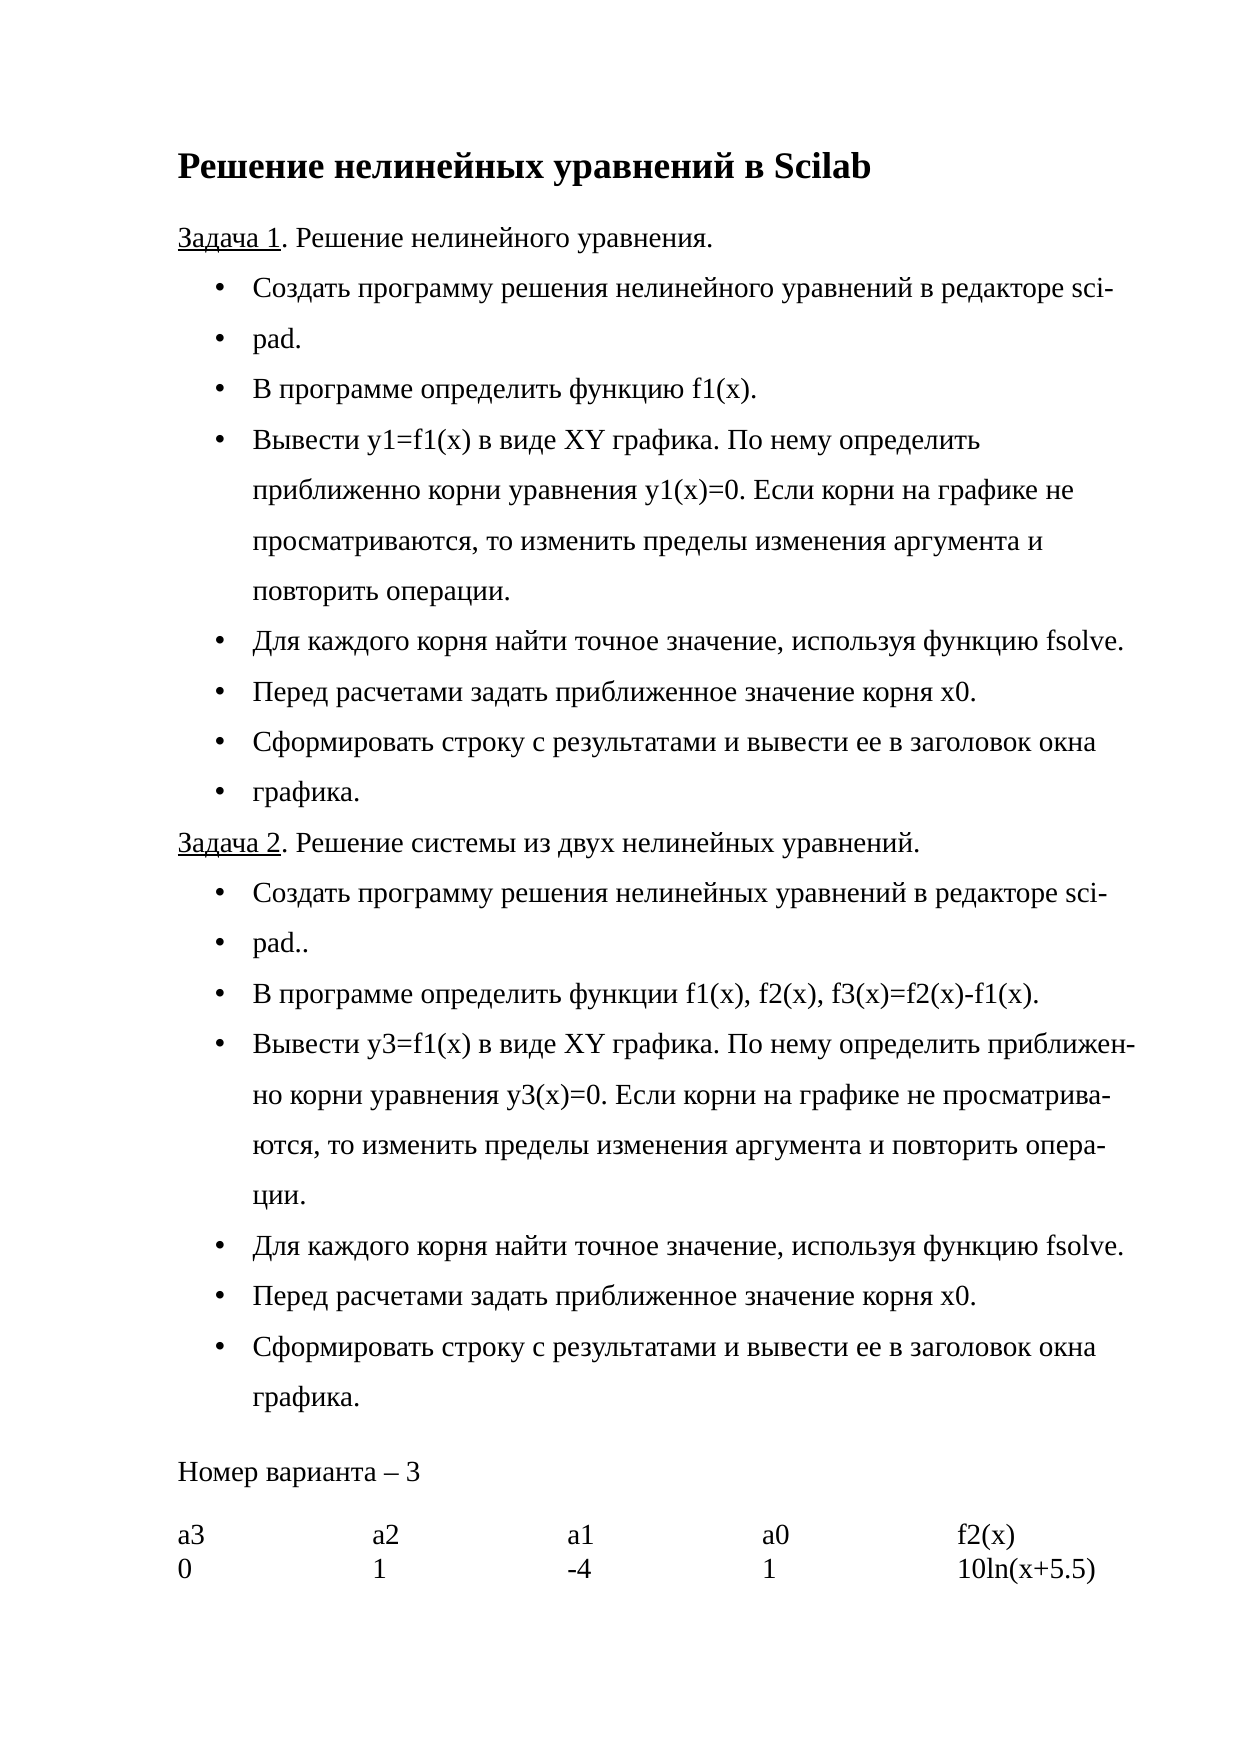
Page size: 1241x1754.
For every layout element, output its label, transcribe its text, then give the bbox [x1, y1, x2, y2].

table_cell -4 [567, 1551, 762, 1584]
list но корни уравнения y3(x)=0. Если корни на графике не просматрива- [215, 1077, 1152, 1110]
list ются, то изменить пределы изменения аргумента и повторить опера- [215, 1127, 1152, 1161]
list В программе определить функцию f1(x). [215, 371, 1152, 405]
table_cell 1 [372, 1551, 567, 1584]
text Задача 2. Решение системы из двух нелинейных уравнений. [177, 825, 1152, 858]
list pad.. [215, 926, 1152, 959]
list графика. [215, 1379, 1152, 1413]
list Вывести y3=f1(x) в виде XY графика. По нему определить приближен- [215, 1026, 1152, 1060]
list Для каждого корня найти точное значение, используя функцию fsolve. [215, 623, 1152, 657]
list Создать программу решения нелинейного уравнений в редакторе sci- [215, 271, 1152, 304]
list В программе определить функции f1(x), f2(x), f3(x)=f2(x)-f1(x). [215, 976, 1152, 1010]
list Создать программу решения нелинейных уравнений в редакторе sci- [215, 875, 1152, 909]
list pad. [215, 321, 1152, 355]
list Перед расчетами задать приближенное значение корня x0. [215, 674, 1152, 707]
list Сформировать строку с результатами и вывести ее в заголовок окна [215, 1329, 1152, 1362]
list Вывести y1=f1(x) в виде XY графика. По нему определить приближенно корни уравнения y1(x)=0. Если корни на графике не просматриваются, то изменить пределы изменения аргумента и повторить операции. [215, 422, 1152, 606]
table_header f2(x) [957, 1517, 1152, 1551]
list Сформировать строку с результатами и вывести ее в заголовок окна [215, 724, 1152, 758]
text Задача 1. Решение нелинейного уравнения. [177, 220, 1152, 254]
table_header a1 [567, 1517, 762, 1551]
table_cell 1 [762, 1551, 957, 1584]
table_cell 10ln(x+5.5) [957, 1551, 1152, 1584]
list Для каждого корня найти точное значение, используя функцию fsolve. [215, 1228, 1152, 1261]
subtitle Номер варианта – 3 [177, 1454, 1152, 1488]
list графика. [215, 774, 1152, 808]
table_header a0 [762, 1517, 957, 1551]
table_header a3 [177, 1517, 372, 1551]
table_cell 0 [177, 1551, 372, 1584]
list Перед расчетами задать приближенное значение корня x0. [215, 1278, 1152, 1312]
list ции. [215, 1177, 1152, 1211]
subtitle Решение нелинейных уравнений в Scilab [177, 143, 1152, 186]
table_header a2 [372, 1517, 567, 1551]
